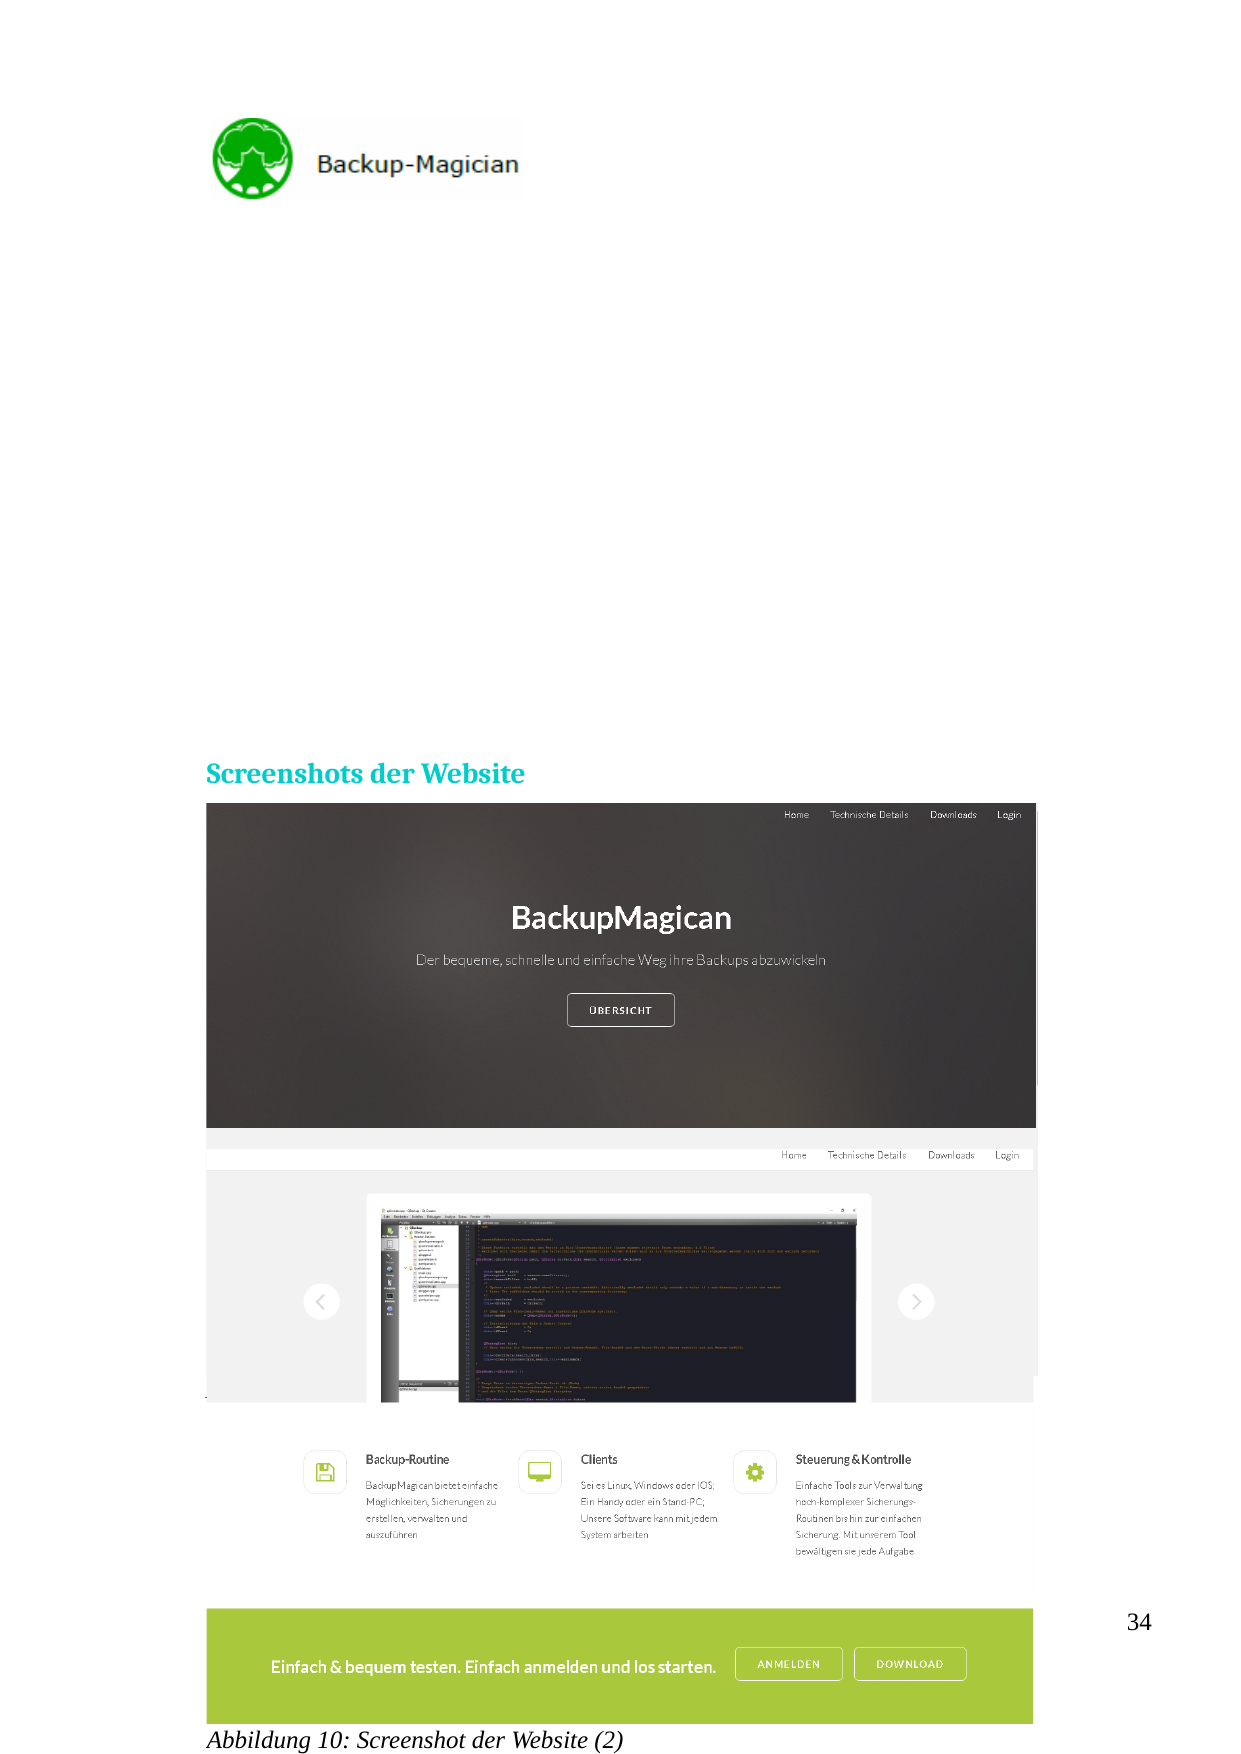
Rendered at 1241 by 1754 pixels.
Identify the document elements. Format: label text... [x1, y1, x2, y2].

picture [210, 118, 523, 201]
subtitle Screenshots der Website [207, 757, 1152, 791]
picture [206, 803, 1038, 1726]
text Abbildung 10: Screenshot der Website (2) [207, 1726, 1033, 1754]
